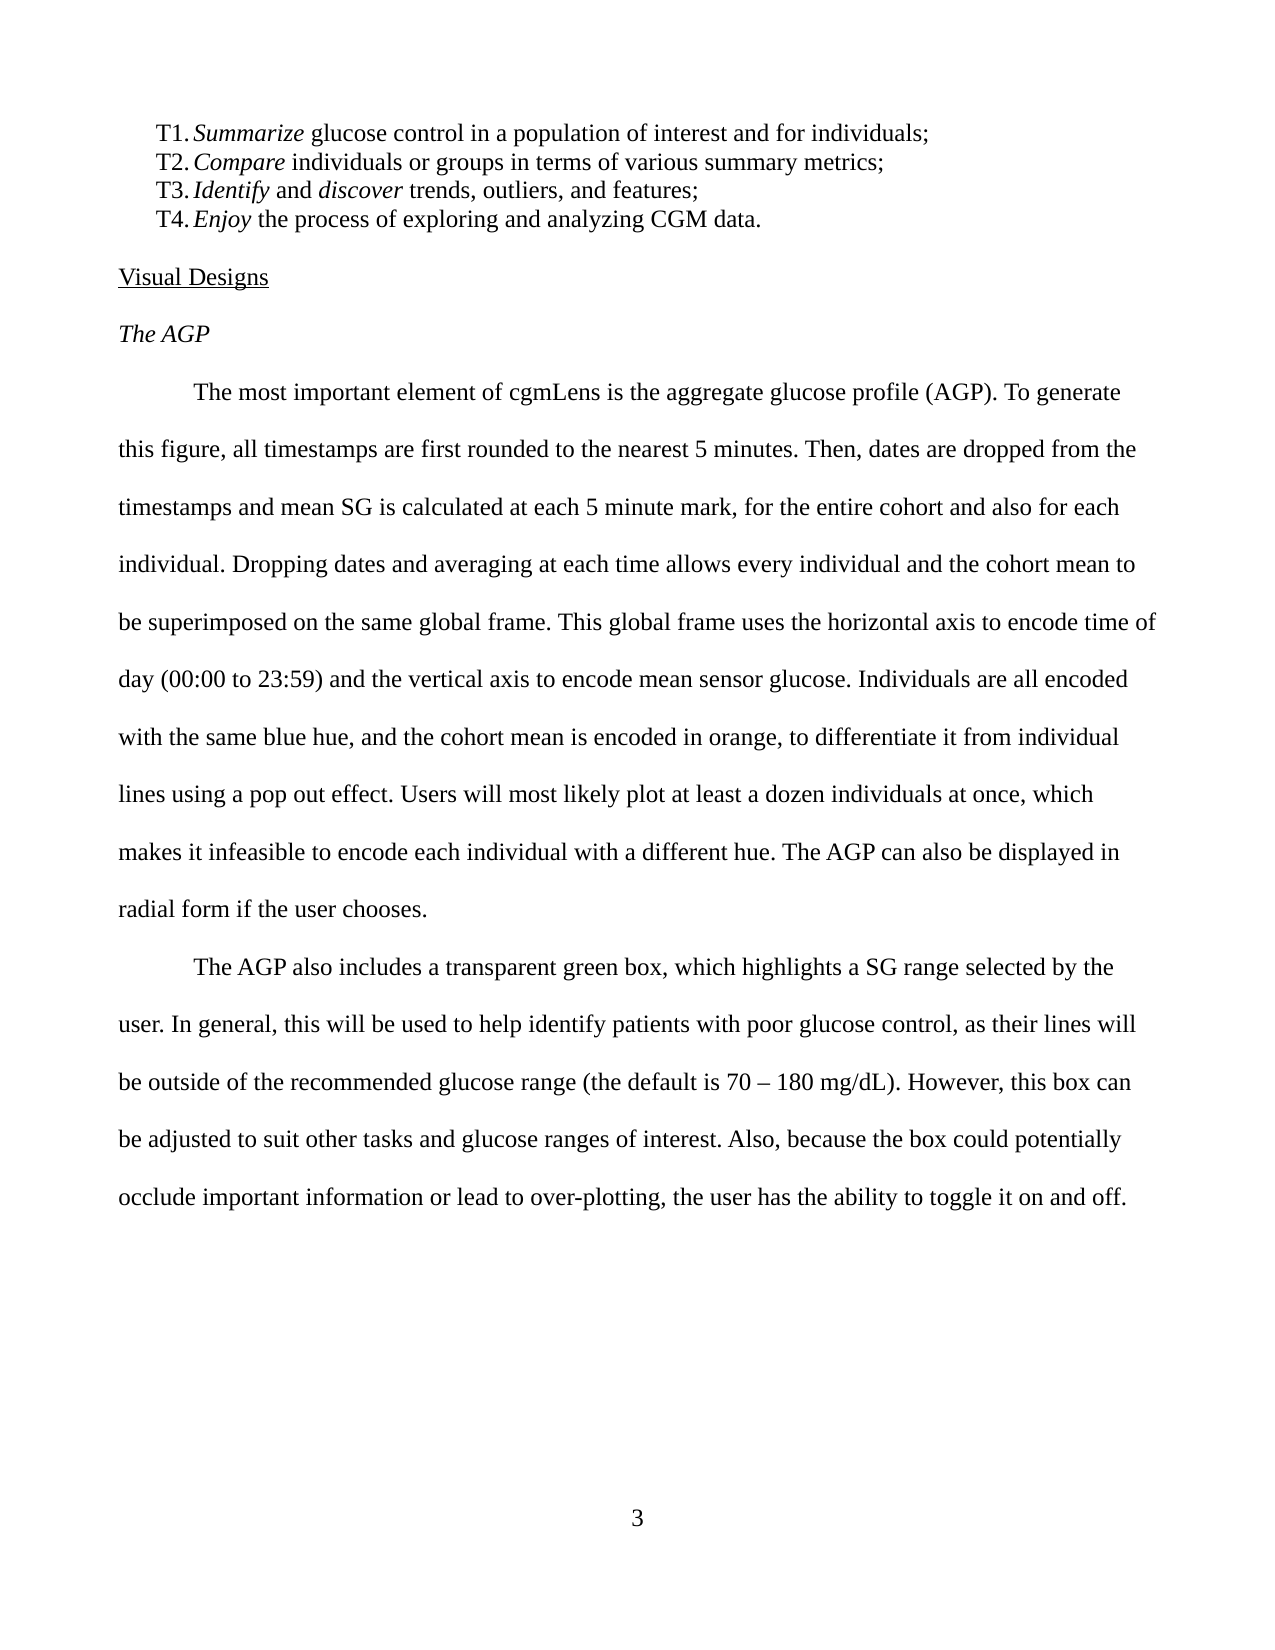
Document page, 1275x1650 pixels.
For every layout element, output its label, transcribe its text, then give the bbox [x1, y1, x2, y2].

list Compare individuals or groups in terms of various summary metrics; [156, 147, 1157, 176]
list Enjoy the process of exploring and analyzing CGM data. [156, 204, 1157, 233]
text The AGP [118, 319, 1157, 348]
list Summarize glucose control in a population of interest and for individuals; [156, 118, 1157, 147]
text Visual Designs [118, 262, 1157, 291]
list Identify and discover trends, outliers, and features; [156, 176, 1157, 204]
text The most important element of cgmLens is the aggregate glucose profile (AGP). To generate this figure, all timestamps are first rounded to the nearest 5 minutes. Then, dates are dropped from the timestamps and mean SG is calculated at each 5 minute mark, for the entire cohort and also for each individual. Dropping dates and averaging at each time allows every individual and the cohort mean to be superimposed on the same global frame. This global frame uses the horizontal axis to encode time of day (00:00 to 23:59) and the vertical axis to encode mean sensor glucose. Individuals are all encoded with the same blue hue, and the cohort mean is encoded in orange, to differentiate it from individual lines using a pop out effect. Users will most likely plot at least a dozen individuals at once, which makes it infeasible to encode each individual with a different hue. The AGP can also be displayed in radial form if the user chooses. [118, 377, 1157, 923]
text The AGP also includes a transparent green box, which highlights a SG range selected by the user. In general, this will be used to help identify patients with poor glucose control, as their lines will be outside of the recommended glucose range (the default is 70 – 180 mg/dL). However, this box can be adjusted to suit other tasks and glucose ranges of interest. Also, because the box could potentially occlude important information or lead to over-plotting, the user has the ability to toggle it on and off. [118, 952, 1157, 1211]
